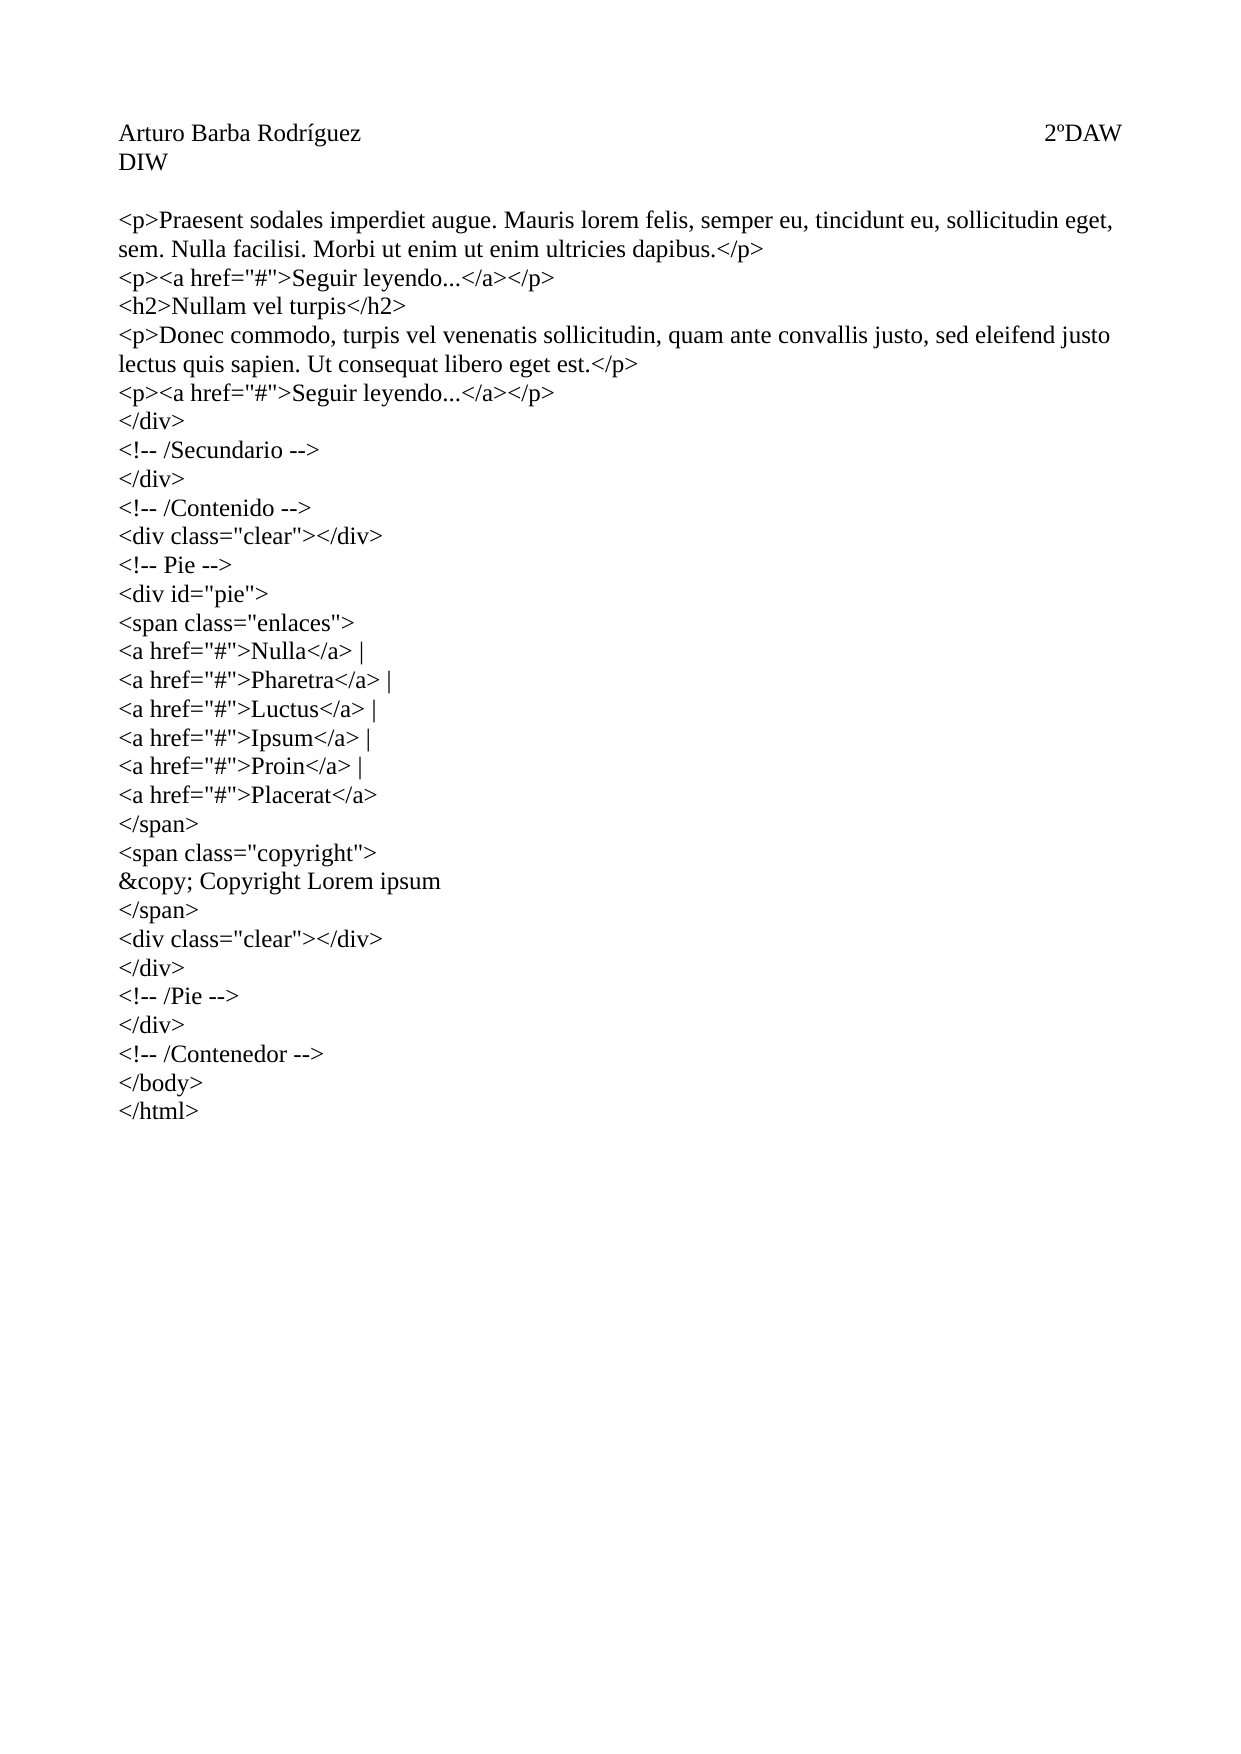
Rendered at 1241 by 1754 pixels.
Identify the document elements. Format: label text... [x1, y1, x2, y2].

text <span class="copyright"> [118, 838, 1122, 866]
text <a href="#">Pharetra</a> | [118, 665, 1122, 694]
text <a href="#">Luctus</a> | [118, 694, 1122, 723]
text <p><a href="#">Seguir leyendo...</a></p> [118, 263, 1122, 291]
text sem. Nulla facilisi. Morbi ut enim ut enim ultricies dapibus.</p> [118, 234, 1122, 263]
text </span> [118, 809, 1122, 838]
text <p>Donec commodo, turpis vel venenatis sollicitudin, quam ante convallis justo, sed eleifend justo [118, 320, 1122, 349]
text <!-- /Contenido --> [118, 493, 1122, 521]
text &copy; Copyright Lorem ipsum [118, 866, 1122, 895]
text </span> [118, 895, 1122, 924]
text <!-- /Contenedor --> [118, 1039, 1122, 1068]
text </div> [118, 464, 1122, 493]
text <div class="clear"></div> [118, 924, 1122, 953]
text lectus quis sapien. Ut consequat libero eget est.</p> [118, 349, 1122, 378]
text </body> [118, 1068, 1122, 1096]
text <h2>Nullam vel turpis</h2> [118, 291, 1122, 320]
text <p>Praesent sodales imperdiet augue. Mauris lorem felis, semper eu, tincidunt eu, sollicitudin eget, [118, 205, 1122, 234]
text <!-- /Pie --> [118, 981, 1122, 1010]
text <!-- Pie --> [118, 550, 1122, 579]
text <!-- /Secundario --> [118, 435, 1122, 464]
text </div> [118, 1010, 1122, 1039]
text <a href="#">Nulla</a> | [118, 636, 1122, 665]
text <div class="clear"></div> [118, 521, 1122, 550]
text <a href="#">Placerat</a> [118, 780, 1122, 809]
text <a href="#">Ipsum</a> | [118, 723, 1122, 751]
text <div id="pie"> [118, 579, 1122, 608]
text <p><a href="#">Seguir leyendo...</a></p> [118, 378, 1122, 406]
text </div> [118, 406, 1122, 435]
text <a href="#">Proin</a> | [118, 751, 1122, 780]
text <span class="enlaces"> [118, 608, 1122, 636]
text </div> [118, 953, 1122, 981]
text </html> [118, 1096, 1122, 1125]
